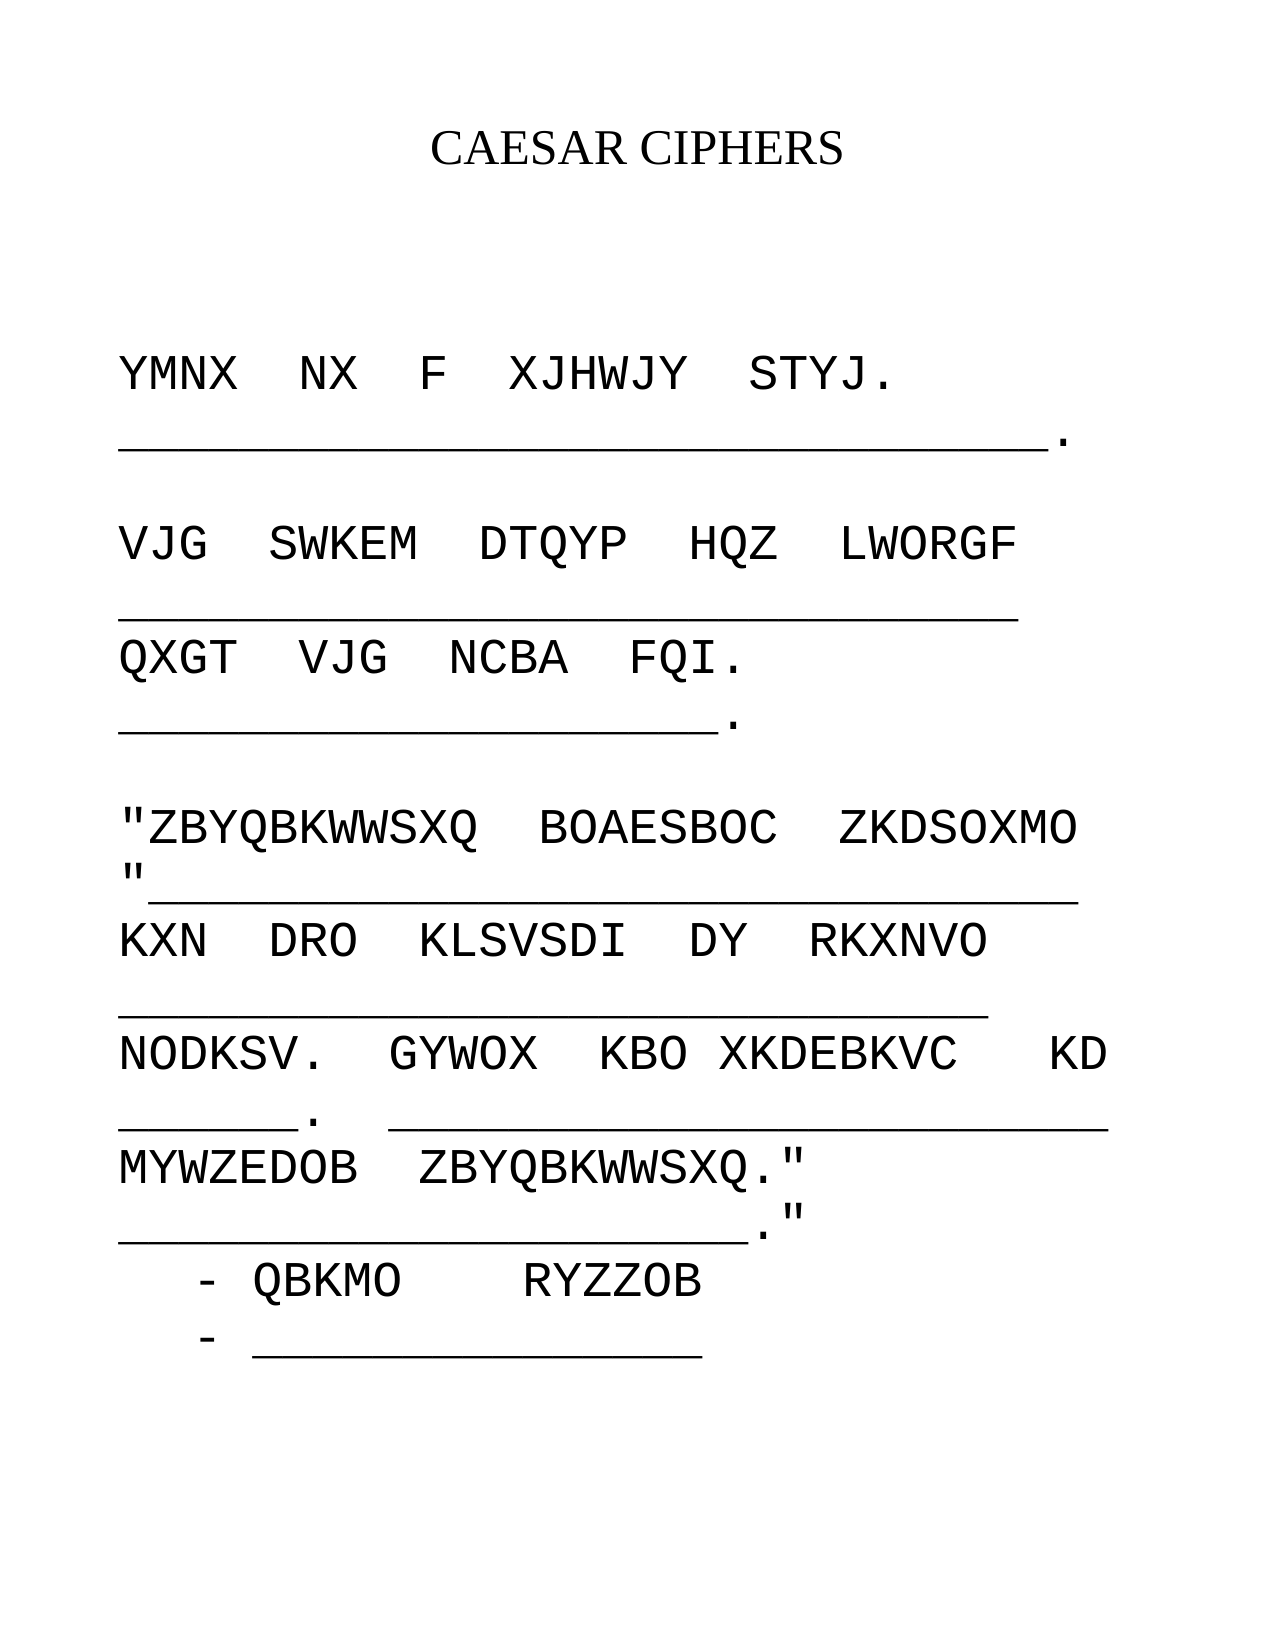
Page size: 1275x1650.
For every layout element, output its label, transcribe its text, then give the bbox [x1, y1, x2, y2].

text YMNX NX F XJHWJY STYJ. [118, 348, 1157, 405]
text NODKSV. GYWOX KBO XKDEBKVC KD [118, 1028, 1157, 1085]
text QXGT VJG NCBA FQI. [118, 631, 1157, 688]
text - _______________ [118, 1311, 1157, 1368]
text "ZBYQBKWWSXQ BOAESBOC ZKDSOXMO [118, 801, 1157, 858]
text ______. ________________________ [118, 1085, 1157, 1141]
text _____________________________ [118, 971, 1157, 1028]
text _____________________." [118, 1198, 1157, 1255]
text MYWZEDOB ZBYQBKWWSXQ." [118, 1141, 1157, 1198]
text ______________________________ [118, 575, 1157, 631]
text "_______________________________ [118, 858, 1157, 915]
text ____________________. [118, 688, 1157, 745]
text KXN DRO KLSVSDI DY RKXNVO [118, 915, 1157, 971]
text CAESAR CIPHERS [118, 118, 1157, 176]
text VJG SWKEM DTQYP HQZ LWORGF [118, 518, 1157, 575]
text _______________________________. [118, 405, 1157, 461]
text - QBKMO RYZZOB [118, 1255, 1157, 1311]
